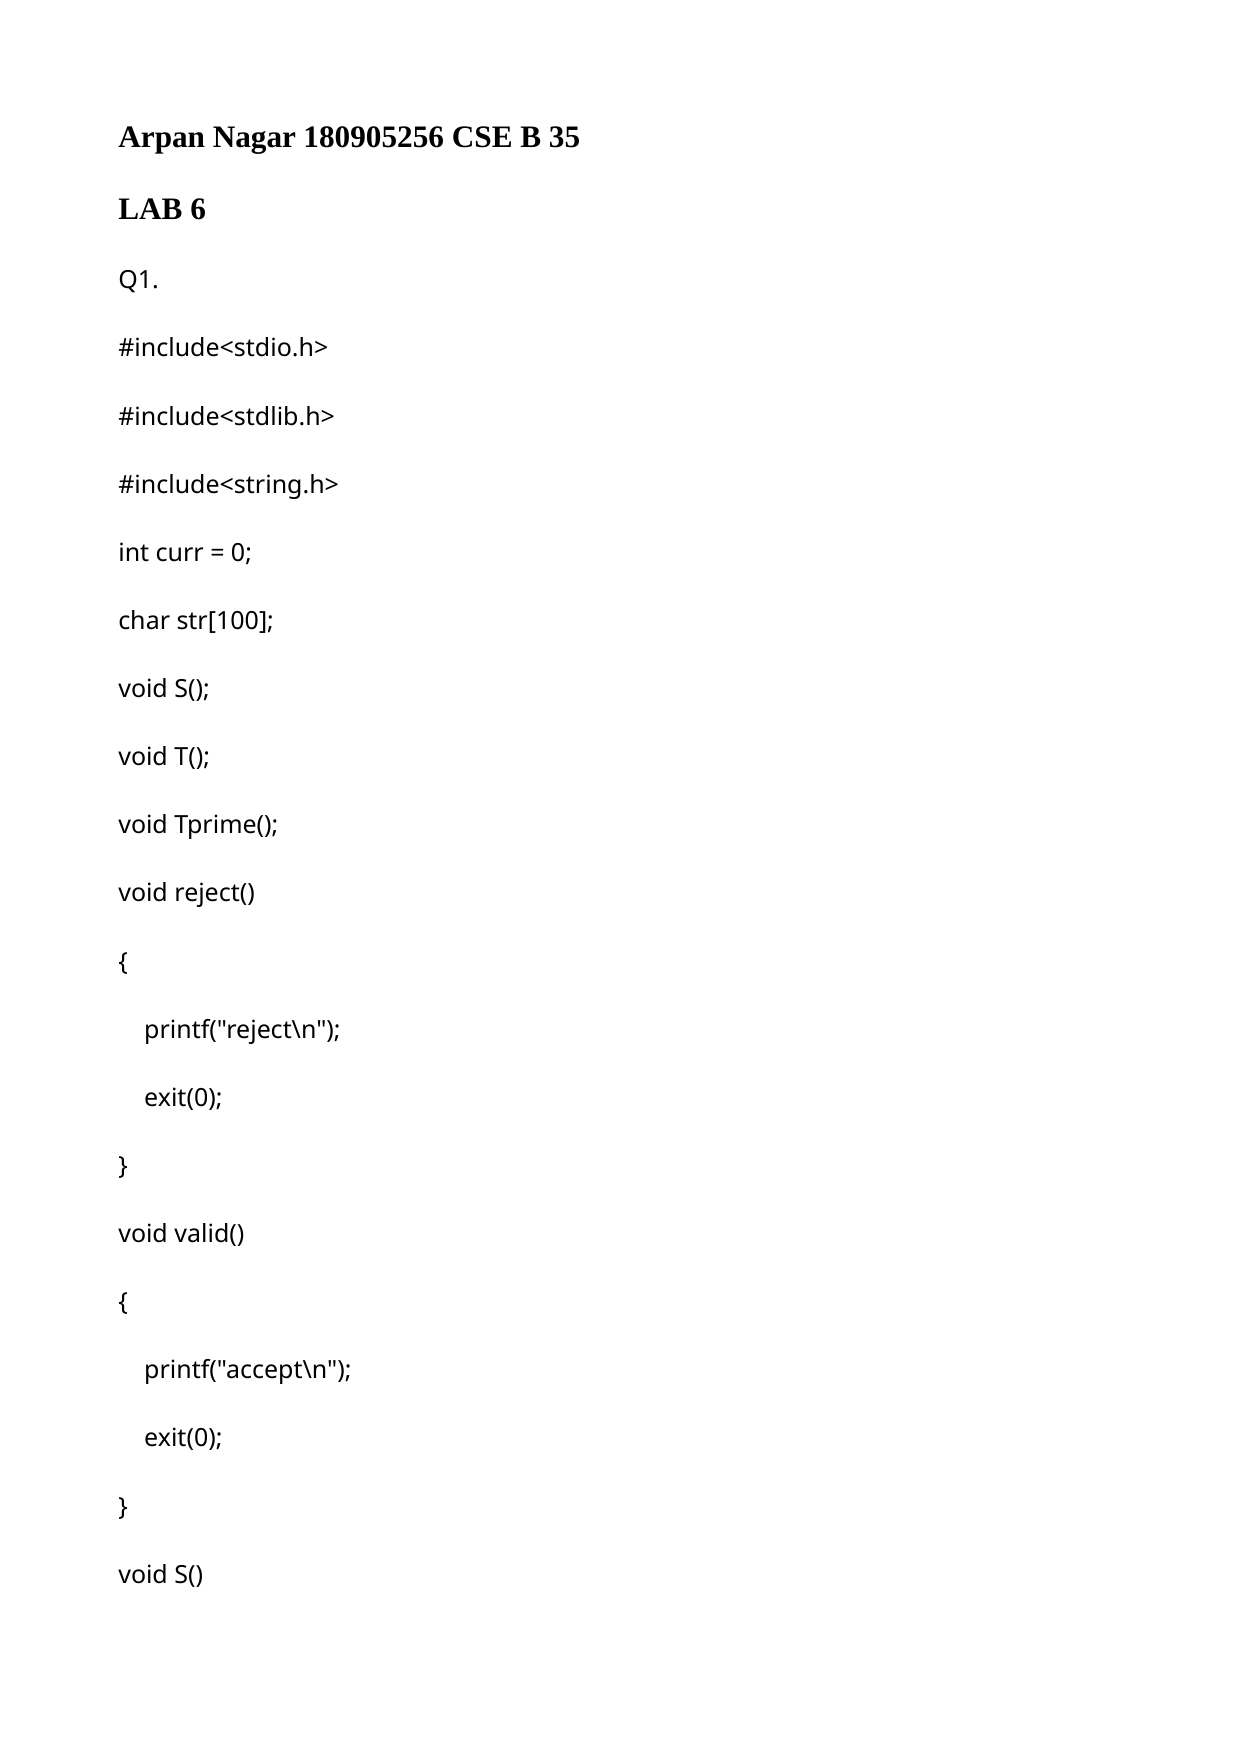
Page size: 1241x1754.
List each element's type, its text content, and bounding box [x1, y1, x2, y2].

text { [118, 1284, 1122, 1318]
text void S() [118, 1556, 1122, 1590]
text #include<string.h> [118, 466, 1122, 500]
text void T(); [118, 739, 1122, 773]
text Arpan Nagar 180905256 CSE B 35 [118, 118, 1122, 154]
text } [118, 1488, 1122, 1522]
text exit(0); [118, 1420, 1122, 1454]
text exit(0); [118, 1079, 1122, 1113]
text } [118, 1147, 1122, 1182]
text void reject() [118, 875, 1122, 909]
text LAB 6 [118, 190, 1122, 226]
text #include<stdio.h> [118, 330, 1122, 364]
text printf("accept\n"); [118, 1352, 1122, 1386]
text void valid() [118, 1216, 1122, 1250]
text { [118, 943, 1122, 977]
text void Tprime(); [118, 807, 1122, 841]
text Q1. [118, 262, 1122, 296]
text #include<stdlib.h> [118, 398, 1122, 432]
text int curr = 0; [118, 534, 1122, 568]
text void S(); [118, 671, 1122, 705]
text printf("reject\n"); [118, 1011, 1122, 1045]
text char str[100]; [118, 602, 1122, 637]
